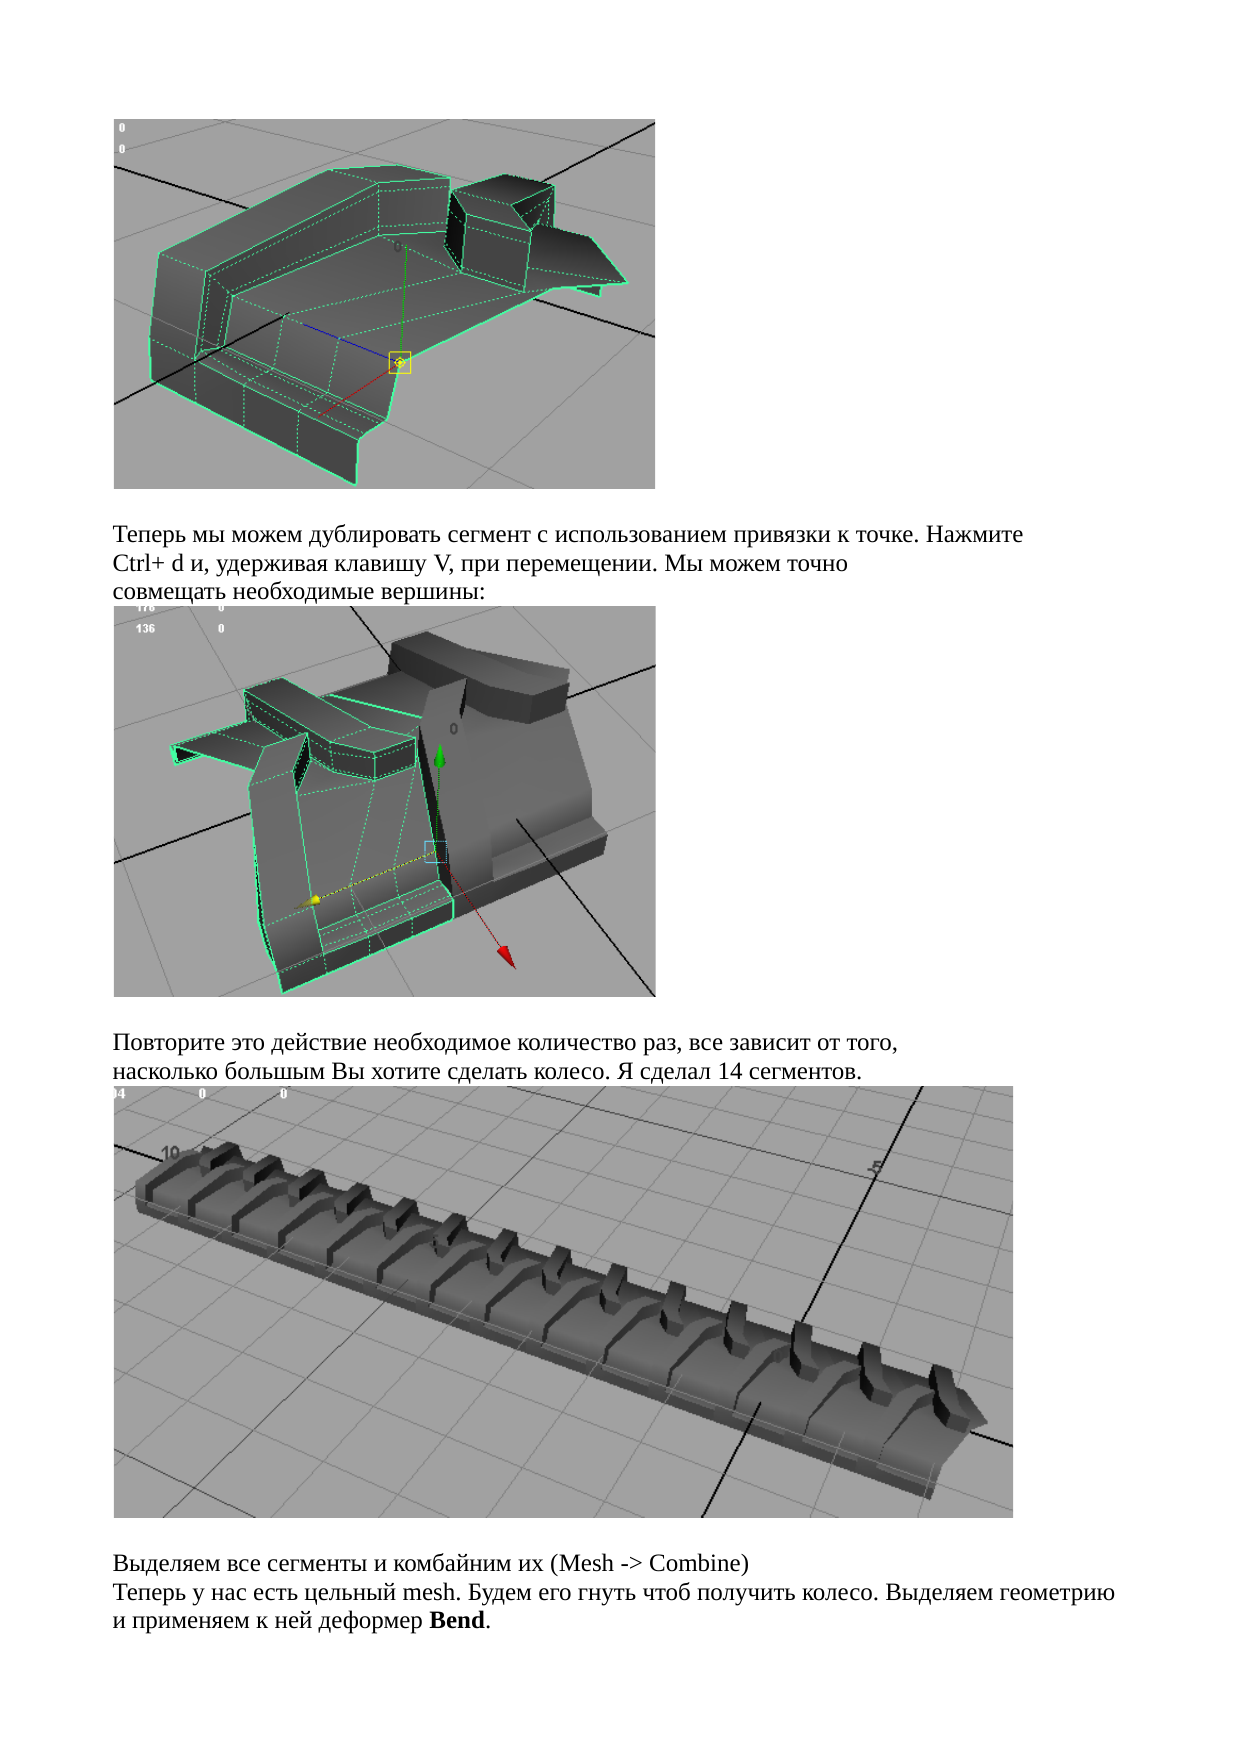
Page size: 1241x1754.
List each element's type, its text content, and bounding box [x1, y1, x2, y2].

picture [113, 606, 656, 997]
picture [113, 1086, 1014, 1518]
text Теперь мы можем дублировать сегмент с использованием привязки к точке. Нажмите Ctrl+ d и, удерживая клавишу V, при перемещении. Мы можем точно совмещать необходимые вершины: [112, 519, 1122, 605]
text Повторите это действие необходимое количество раз, все зависит от того, насколько большым Вы хотите сделать колесо. Я сделал 14 сегментов. [112, 1027, 1122, 1085]
picture [113, 119, 656, 489]
text Теперь у нас есть цельный mesh. Будем его гнуть чтоб получить колесо. Выделяем геометрию и применяем к ней деформер Bend. [112, 1577, 1122, 1634]
text Выделяем все сегменты и комбайним их (Mesh -> Combine) [112, 1548, 1122, 1577]
